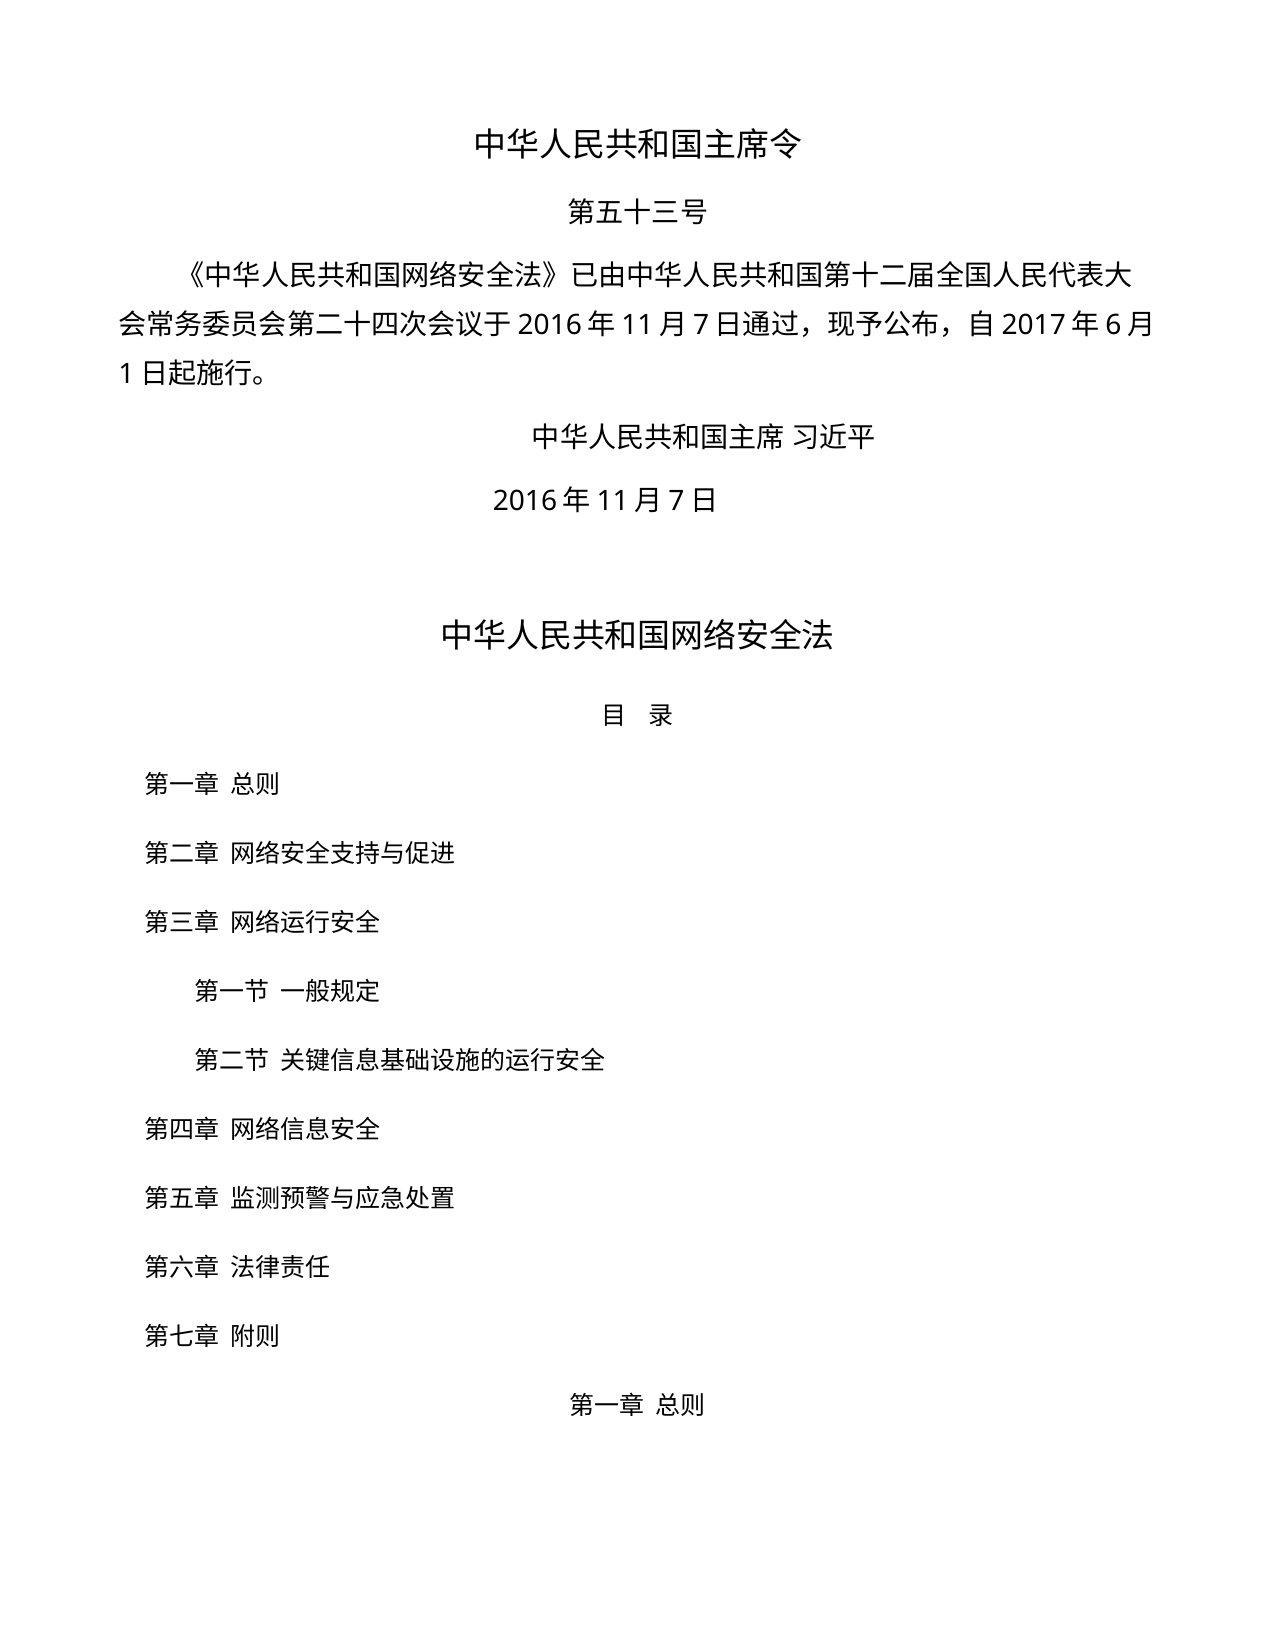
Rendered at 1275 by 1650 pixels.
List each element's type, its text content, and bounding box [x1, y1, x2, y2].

text 目 录 [118, 696, 1157, 732]
text 《中华人民共和国网络安全法》已由中华人民共和国第十二届全国人民代表大会常务委员会第二十四次会议于2016年11月7日通过，现予公布，自2017年6月1日起施行。 [118, 253, 1157, 392]
text 第五十三号 [118, 190, 1157, 230]
text 第七章 附则 [118, 1316, 1157, 1353]
text 第四章 网络信息安全 [118, 1109, 1157, 1146]
text 第二章 网络安全支持与促进 [118, 834, 1157, 870]
text 中华人民共和国主席令 [118, 118, 1157, 166]
text 第一章 总则 [118, 1385, 1157, 1422]
text 第一章 总则 [118, 765, 1157, 801]
text 第五章 监测预警与应急处置 [118, 1178, 1157, 1215]
text 第六章 法律责任 [118, 1247, 1157, 1284]
text 中华人民共和国网络安全法 [118, 541, 1157, 657]
text 2016年11月7日 [118, 478, 1157, 519]
text 第一节 一般规定 [118, 972, 1157, 1008]
text 中华人民共和国主席 习近平 [118, 414, 1157, 455]
text 第三章 网络运行安全 [118, 903, 1157, 939]
text 第二节 关键信息基础设施的运行安全 [118, 1041, 1157, 1077]
